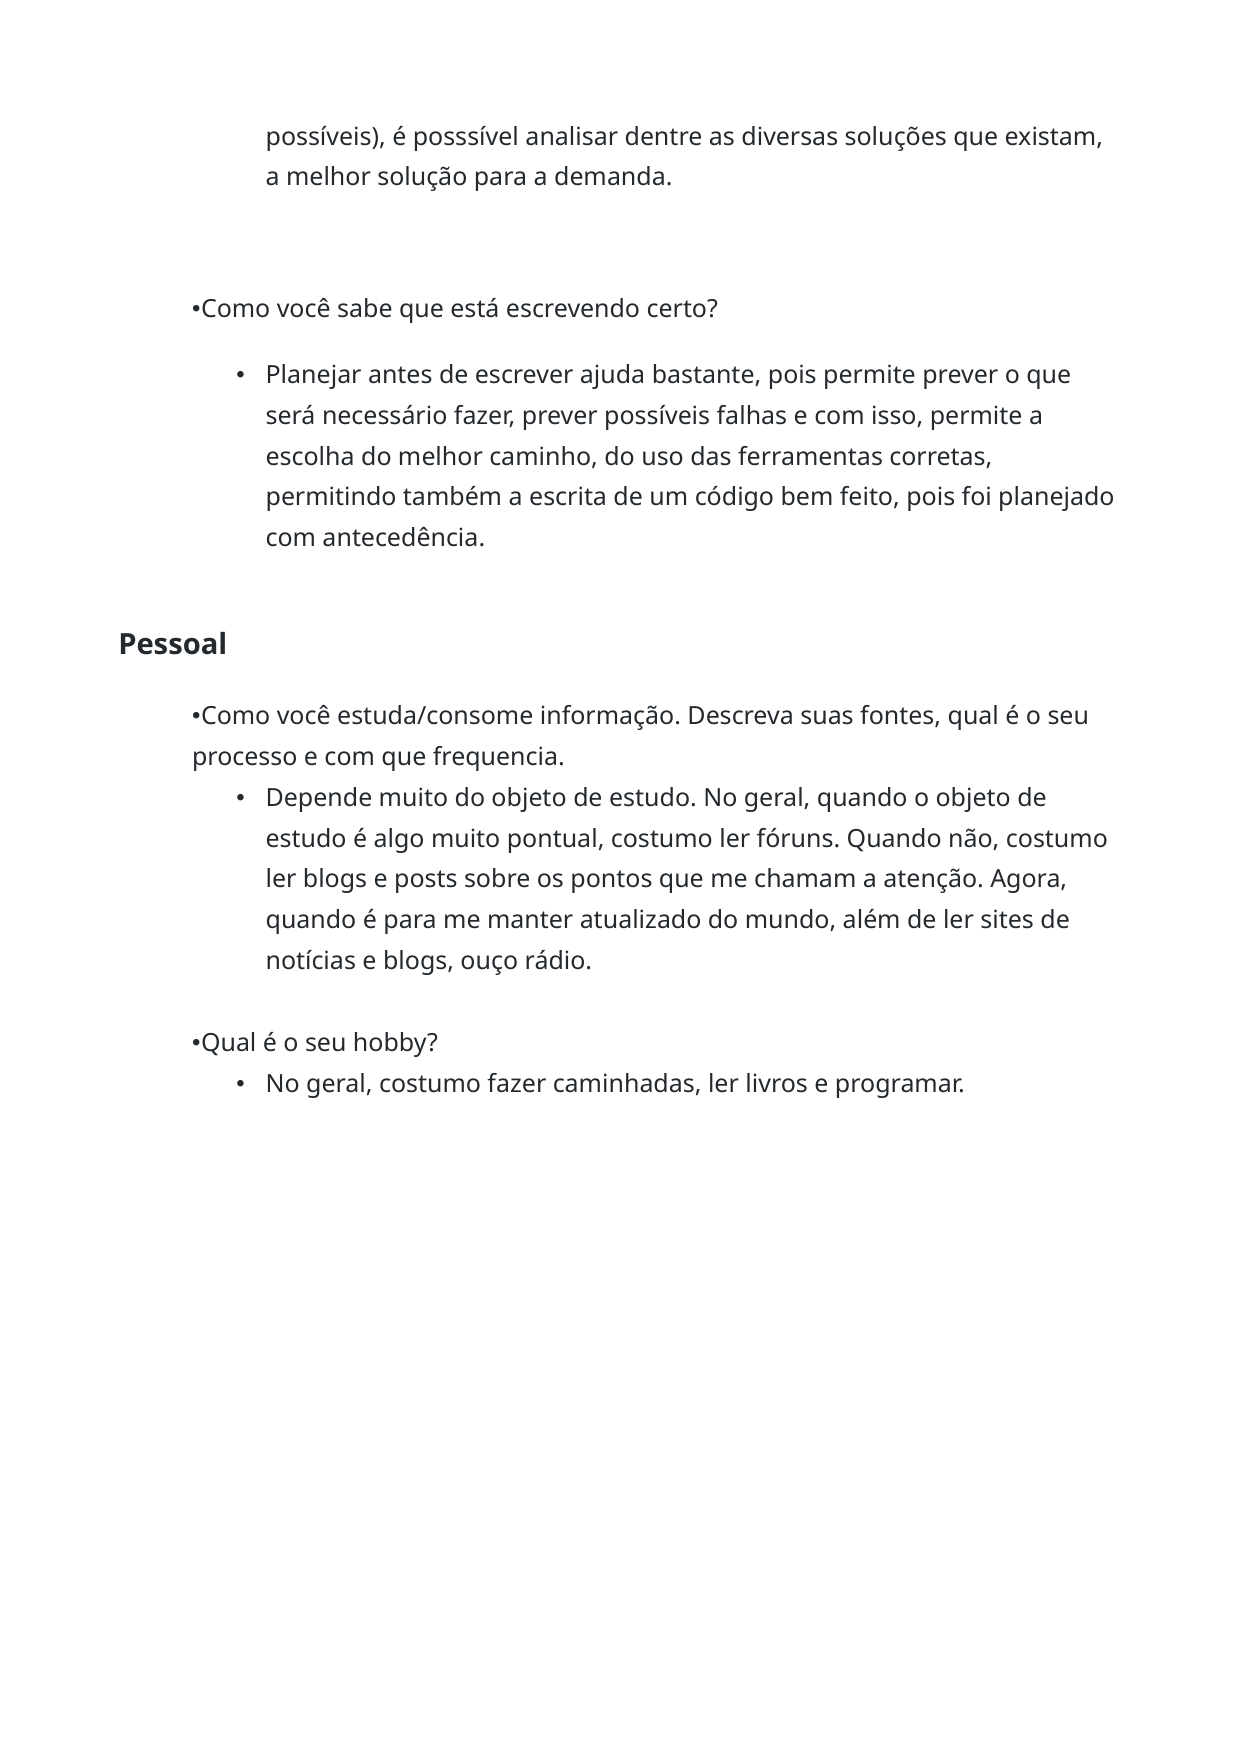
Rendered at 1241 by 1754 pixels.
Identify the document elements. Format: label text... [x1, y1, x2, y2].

list Depende muito do objeto de estudo. No geral, quando o objeto de estudo é algo muito pontual, costumo ler fóruns. Quando não, costumo ler blogs e posts sobre os pontos que me chamam a atenção. Agora, quando é para me manter atualizado do mundo, além de ler sites de notícias e blogs, ouço rádio. [236, 779, 1122, 977]
list possíveis), é posssível analisar dentre as diversas soluções que existam, a melhor solução para a demanda. [236, 118, 1122, 193]
list No geral, costumo fazer caminhadas, ler livros e programar. [236, 1065, 1122, 1099]
list Qual é o seu hobby? [118, 1024, 1122, 1058]
list Como você sabe que está escrevendo certo? [118, 291, 1122, 325]
list Como você estuda/consome informação. Descreva suas fontes, qual é o seu processo e com que frequencia. [118, 698, 1122, 773]
subtitle Pessoal [118, 623, 1122, 663]
list Planejar antes de escrever ajuda bastante, pois permite prever o que será necessário fazer, prever possíveis falhas e com isso, permite a escolha do melhor caminho, do uso das ferramentas corretas, permitindo também a escrita de um código bem feito, pois foi planejado com antecedência. [236, 356, 1122, 554]
